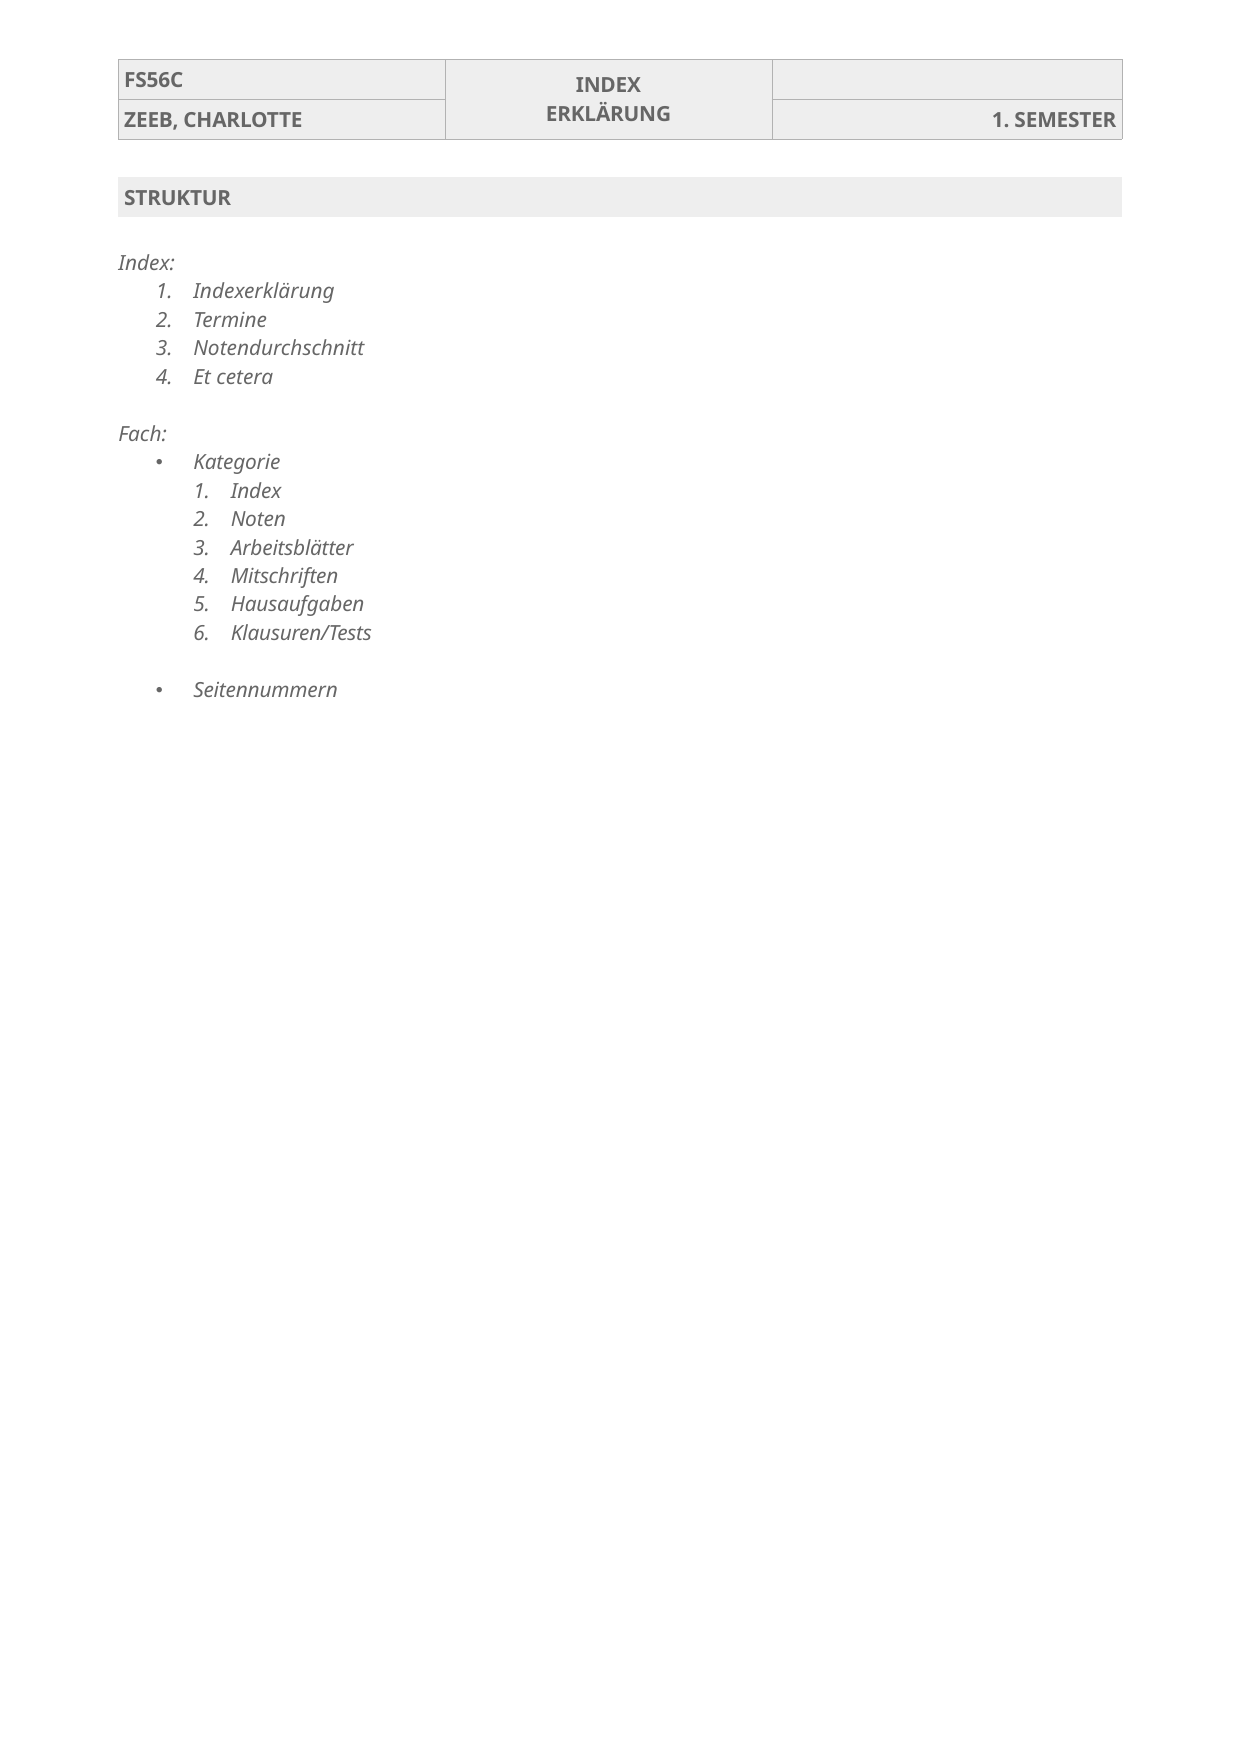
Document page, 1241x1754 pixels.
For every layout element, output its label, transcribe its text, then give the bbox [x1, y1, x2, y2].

list Noten [193, 504, 1122, 533]
text Fach: [118, 419, 1122, 447]
text Index: [118, 248, 1122, 277]
list Hausaufgaben [193, 589, 1122, 618]
list Kategorie [156, 447, 1122, 476]
list Index [193, 476, 1122, 504]
list Arbeitsblätter [193, 533, 1122, 561]
list Et cetera [156, 362, 1122, 390]
list Notendurchschnitt [156, 333, 1122, 362]
list Termine [156, 305, 1122, 333]
list Klausuren/Tests [193, 618, 1122, 646]
table_header STRUKTUR [118, 177, 1122, 217]
list Indexerklärung [156, 277, 1122, 305]
list Mitschriften [193, 561, 1122, 589]
list Seitennummern [156, 675, 1122, 703]
